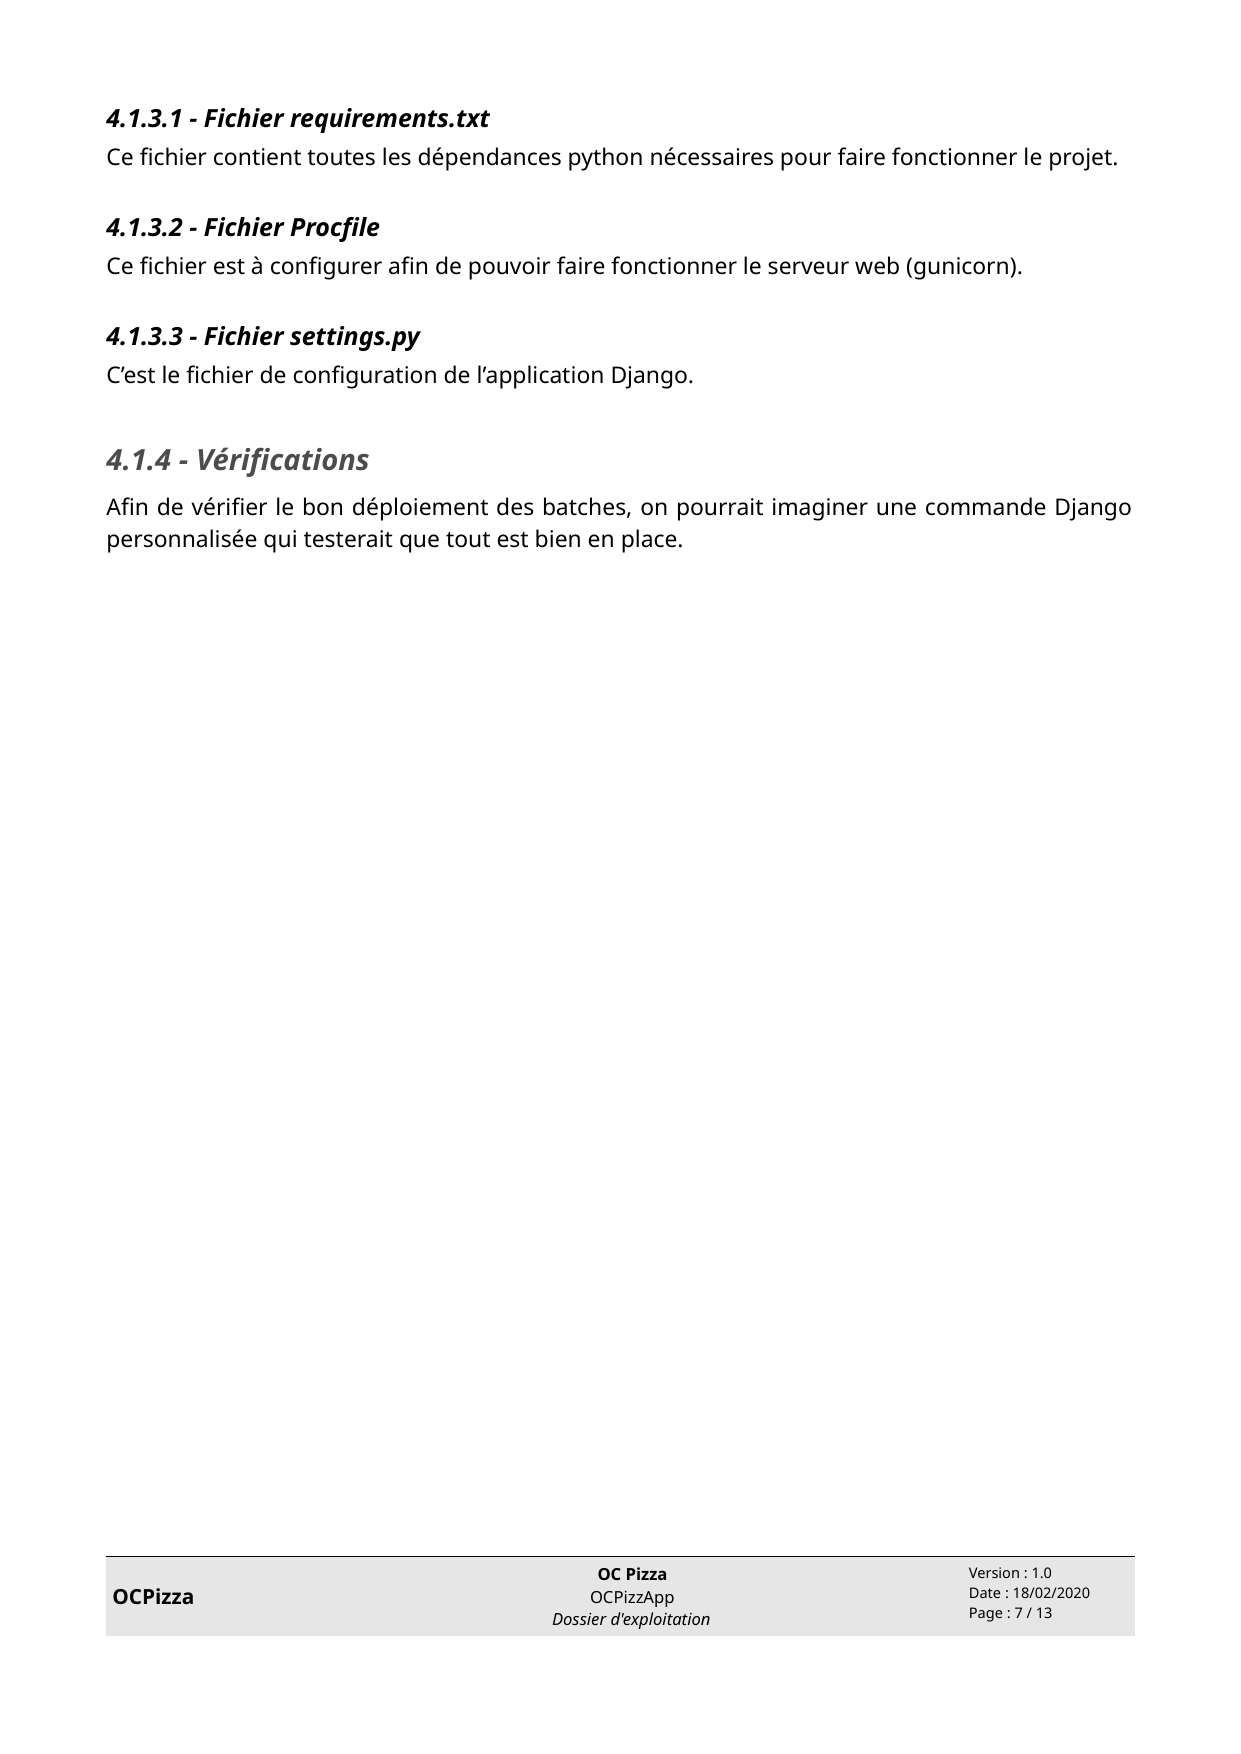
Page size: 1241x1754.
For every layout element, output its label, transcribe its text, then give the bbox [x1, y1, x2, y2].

subtitle Fichier settings.py [106, 318, 1134, 353]
text Afin de vérifier le bon déploiement des batches, on pourrait imaginer une commande Django personnalisée qui testerait que tout est bien en place. [106, 491, 1134, 554]
subtitle Fichier requirements.txt [106, 100, 1134, 134]
subtitle Fichier Procfile [106, 209, 1134, 243]
text C’est le fichier de configuration de l’application Django. [106, 359, 1134, 390]
text Ce fichier est à configurer afin de pouvoir faire fonctionner le serveur web (gunicorn). [106, 250, 1134, 281]
subtitle Vérifications [106, 439, 1134, 479]
text Ce fichier contient toutes les dépendances python nécessaires pour faire fonctionner le projet. [106, 141, 1134, 172]
